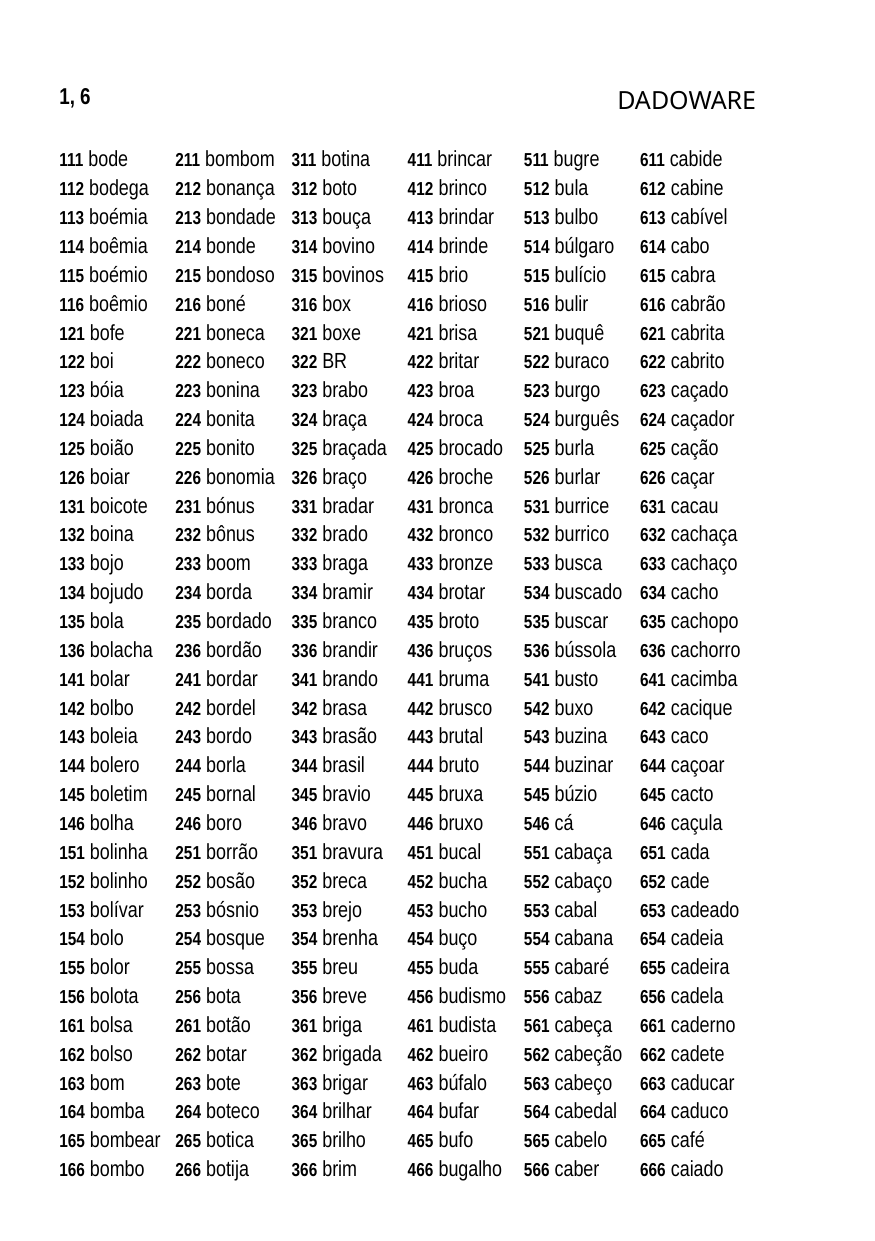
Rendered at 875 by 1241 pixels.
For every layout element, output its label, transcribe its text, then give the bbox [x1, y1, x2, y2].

text 412 brinco [407, 175, 524, 200]
text 666 caiado [640, 1156, 756, 1181]
text 151 bolinha [59, 839, 175, 864]
text 562 cabeção [524, 1041, 640, 1066]
text 355 breu [291, 954, 407, 979]
text 561 cabeça [524, 1012, 640, 1037]
text 541 busto [524, 666, 640, 691]
text 224 bonita [175, 406, 291, 431]
text 555 cabaré [524, 954, 640, 979]
text 126 boiar [59, 464, 175, 489]
text 313 bouça [291, 204, 407, 229]
text 321 boxe [291, 319, 407, 344]
text 531 burrice [524, 492, 640, 518]
text 452 bucha [407, 868, 524, 893]
text 423 broa [407, 377, 524, 402]
text 244 borla [175, 752, 291, 777]
text 656 cadela [640, 983, 756, 1008]
text 553 cabal [524, 896, 640, 922]
text 216 boné [175, 291, 291, 316]
text 613 cabível [640, 204, 756, 229]
text 114 boêmia [59, 233, 175, 258]
text 241 bordar [175, 666, 291, 691]
text 463 búfalo [407, 1069, 524, 1095]
text 332 brado [291, 521, 407, 546]
text 511 bugre [524, 146, 640, 171]
text 413 brindar [407, 204, 524, 229]
text 552 cabaço [524, 868, 640, 893]
text 253 bósnio [175, 896, 291, 922]
text 325 braçada [291, 435, 407, 460]
text 255 bossa [175, 954, 291, 979]
text 455 buda [407, 954, 524, 979]
text 534 buscado [524, 579, 640, 604]
text 422 britar [407, 348, 524, 373]
text 226 bonomia [175, 464, 291, 489]
text 542 buxo [524, 694, 640, 719]
text 514 búlgaro [524, 233, 640, 258]
text 516 bulir [524, 291, 640, 316]
text 551 cabaça [524, 839, 640, 864]
text 225 bonito [175, 435, 291, 460]
text 556 cabaz [524, 983, 640, 1008]
text 264 boteco [175, 1098, 291, 1123]
text 161 bolsa [59, 1012, 175, 1037]
text 134 bojudo [59, 579, 175, 604]
text 565 cabelo [524, 1127, 640, 1152]
text 662 cadete [640, 1041, 756, 1066]
text 444 bruto [407, 752, 524, 777]
text 611 cabide [640, 146, 756, 171]
text 352 breca [291, 868, 407, 893]
text 221 boneca [175, 319, 291, 344]
text 615 cabra [640, 262, 756, 287]
text 336 brandir [291, 637, 407, 662]
text 142 bolbo [59, 694, 175, 719]
text 211 bombom [175, 146, 291, 171]
text 533 busca [524, 550, 640, 575]
text 345 bravio [291, 781, 407, 806]
text 122 boi [59, 348, 175, 373]
text 461 budista [407, 1012, 524, 1037]
text 661 caderno [640, 1012, 756, 1037]
text 252 bosão [175, 868, 291, 893]
text 315 bovinos [291, 262, 407, 287]
text 163 bom [59, 1069, 175, 1095]
text 616 cabrão [640, 291, 756, 316]
text 132 boina [59, 521, 175, 546]
text 462 bueiro [407, 1041, 524, 1066]
text 626 caçar [640, 464, 756, 489]
text 414 brinde [407, 233, 524, 258]
text 235 bordado [175, 608, 291, 633]
text 443 brutal [407, 723, 524, 748]
text 322 BR [291, 348, 407, 373]
text 621 cabrita [640, 319, 756, 344]
text 144 bolero [59, 752, 175, 777]
text 664 caduco [640, 1098, 756, 1123]
text 135 bola [59, 608, 175, 633]
text 265 botica [175, 1127, 291, 1152]
text 343 brasão [291, 723, 407, 748]
text 612 cabine [640, 175, 756, 200]
text 145 boletim [59, 781, 175, 806]
text 433 bronze [407, 550, 524, 575]
text 421 brisa [407, 319, 524, 344]
text 116 boêmio [59, 291, 175, 316]
text 624 caçador [640, 406, 756, 431]
text 213 bondade [175, 204, 291, 229]
text 563 cabeço [524, 1069, 640, 1095]
text 622 cabrito [640, 348, 756, 373]
text 411 brincar [407, 146, 524, 171]
text 445 bruxa [407, 781, 524, 806]
text 431 bronca [407, 492, 524, 518]
text 363 brigar [291, 1069, 407, 1095]
text 344 brasil [291, 752, 407, 777]
text 256 bota [175, 983, 291, 1008]
text 643 caco [640, 723, 756, 748]
text 331 bradar [291, 492, 407, 518]
text 115 boémio [59, 262, 175, 287]
text 523 burgo [524, 377, 640, 402]
text 464 bufar [407, 1098, 524, 1123]
text 346 bravo [291, 810, 407, 835]
text 564 cabedal [524, 1098, 640, 1123]
text 365 brilho [291, 1127, 407, 1152]
text 432 bronco [407, 521, 524, 546]
text 424 broca [407, 406, 524, 431]
text 165 bombear [59, 1127, 175, 1152]
text 632 cachaça [640, 521, 756, 546]
text 112 bodega [59, 175, 175, 200]
text 645 cacto [640, 781, 756, 806]
text 654 cadeia [640, 925, 756, 950]
text 245 bornal [175, 781, 291, 806]
text 354 brenha [291, 925, 407, 950]
text 153 bolívar [59, 896, 175, 922]
text 425 brocado [407, 435, 524, 460]
text 512 bula [524, 175, 640, 200]
text 526 burlar [524, 464, 640, 489]
text 532 burrico [524, 521, 640, 546]
text 233 boom [175, 550, 291, 575]
text 644 caçoar [640, 752, 756, 777]
text 543 buzina [524, 723, 640, 748]
text 633 cachaço [640, 550, 756, 575]
text 652 cade [640, 868, 756, 893]
text 146 bolha [59, 810, 175, 835]
text 665 café [640, 1127, 756, 1152]
text 232 bônus [175, 521, 291, 546]
text 635 cachopo [640, 608, 756, 633]
text 234 borda [175, 579, 291, 604]
text 521 buquê [524, 319, 640, 344]
text 133 bojo [59, 550, 175, 575]
text 262 botar [175, 1041, 291, 1066]
text 663 caducar [640, 1069, 756, 1095]
text 214 bonde [175, 233, 291, 258]
text 362 brigada [291, 1041, 407, 1066]
text 311 botina [291, 146, 407, 171]
text 435 broto [407, 608, 524, 633]
text 236 bordão [175, 637, 291, 662]
text 341 brando [291, 666, 407, 691]
text 334 bramir [291, 579, 407, 604]
text 212 bonança [175, 175, 291, 200]
text 266 botija [175, 1156, 291, 1181]
text 515 bulício [524, 262, 640, 287]
text 364 brilhar [291, 1098, 407, 1123]
text 143 boleia [59, 723, 175, 748]
text 453 bucho [407, 896, 524, 922]
text 446 bruxo [407, 810, 524, 835]
text 246 boro [175, 810, 291, 835]
text 316 box [291, 291, 407, 316]
text 223 bonina [175, 377, 291, 402]
text 454 buço [407, 925, 524, 950]
text 524 burguês [524, 406, 640, 431]
text 323 brabo [291, 377, 407, 402]
text 166 bombo [59, 1156, 175, 1181]
text 136 bolacha [59, 637, 175, 662]
text 361 briga [291, 1012, 407, 1037]
text 314 bovino [291, 233, 407, 258]
text 416 brioso [407, 291, 524, 316]
text 121 bofe [59, 319, 175, 344]
text 215 bondoso [175, 262, 291, 287]
text 124 boiada [59, 406, 175, 431]
text 546 cá [524, 810, 640, 835]
text 326 braço [291, 464, 407, 489]
text 155 bolor [59, 954, 175, 979]
text 251 borrão [175, 839, 291, 864]
text 641 cacimba [640, 666, 756, 691]
text 353 brejo [291, 896, 407, 922]
text 625 cação [640, 435, 756, 460]
text 333 braga [291, 550, 407, 575]
text 152 bolinho [59, 868, 175, 893]
text 653 cadeado [640, 896, 756, 922]
text 441 bruma [407, 666, 524, 691]
text 655 cadeira [640, 954, 756, 979]
text 456 budismo [407, 983, 524, 1008]
text 636 cachorro [640, 637, 756, 662]
text 131 boicote [59, 492, 175, 518]
text 642 cacique [640, 694, 756, 719]
text 436 bruços [407, 637, 524, 662]
text 451 bucal [407, 839, 524, 864]
text 525 burla [524, 435, 640, 460]
text 366 brim [291, 1156, 407, 1181]
text 123 bóia [59, 377, 175, 402]
text 442 brusco [407, 694, 524, 719]
text 156 bolota [59, 983, 175, 1008]
text 351 bravura [291, 839, 407, 864]
text 263 bote [175, 1069, 291, 1095]
text 434 brotar [407, 579, 524, 604]
text 356 breve [291, 983, 407, 1008]
text 554 cabana [524, 925, 640, 950]
text 634 cacho [640, 579, 756, 604]
text 545 búzio [524, 781, 640, 806]
text 222 boneco [175, 348, 291, 373]
text 623 caçado [640, 377, 756, 402]
text 522 buraco [524, 348, 640, 373]
text 164 bomba [59, 1098, 175, 1123]
text 261 botão [175, 1012, 291, 1037]
text 566 caber [524, 1156, 640, 1181]
text 243 bordo [175, 723, 291, 748]
text 1, 6 [59, 83, 177, 109]
text 631 cacau [640, 492, 756, 518]
text 242 bordel [175, 694, 291, 719]
text 415 brio [407, 262, 524, 287]
text 614 cabo [640, 233, 756, 258]
text 544 buzinar [524, 752, 640, 777]
text 312 boto [291, 175, 407, 200]
text 536 bússola [524, 637, 640, 662]
text 646 caçula [640, 810, 756, 835]
text 342 brasa [291, 694, 407, 719]
text 141 bolar [59, 666, 175, 691]
text 125 boião [59, 435, 175, 460]
text 111 bode [59, 146, 175, 171]
text 324 braça [291, 406, 407, 431]
text 426 broche [407, 464, 524, 489]
text 513 bulbo [524, 204, 640, 229]
text 466 bugalho [407, 1156, 524, 1181]
text 254 bosque [175, 925, 291, 950]
text 465 bufo [407, 1127, 524, 1152]
text 651 cada [640, 839, 756, 864]
text 154 bolo [59, 925, 175, 950]
text 535 buscar [524, 608, 640, 633]
text 335 branco [291, 608, 407, 633]
text 162 bolso [59, 1041, 175, 1066]
text 113 boémia [59, 204, 175, 229]
text 231 bónus [175, 492, 291, 518]
